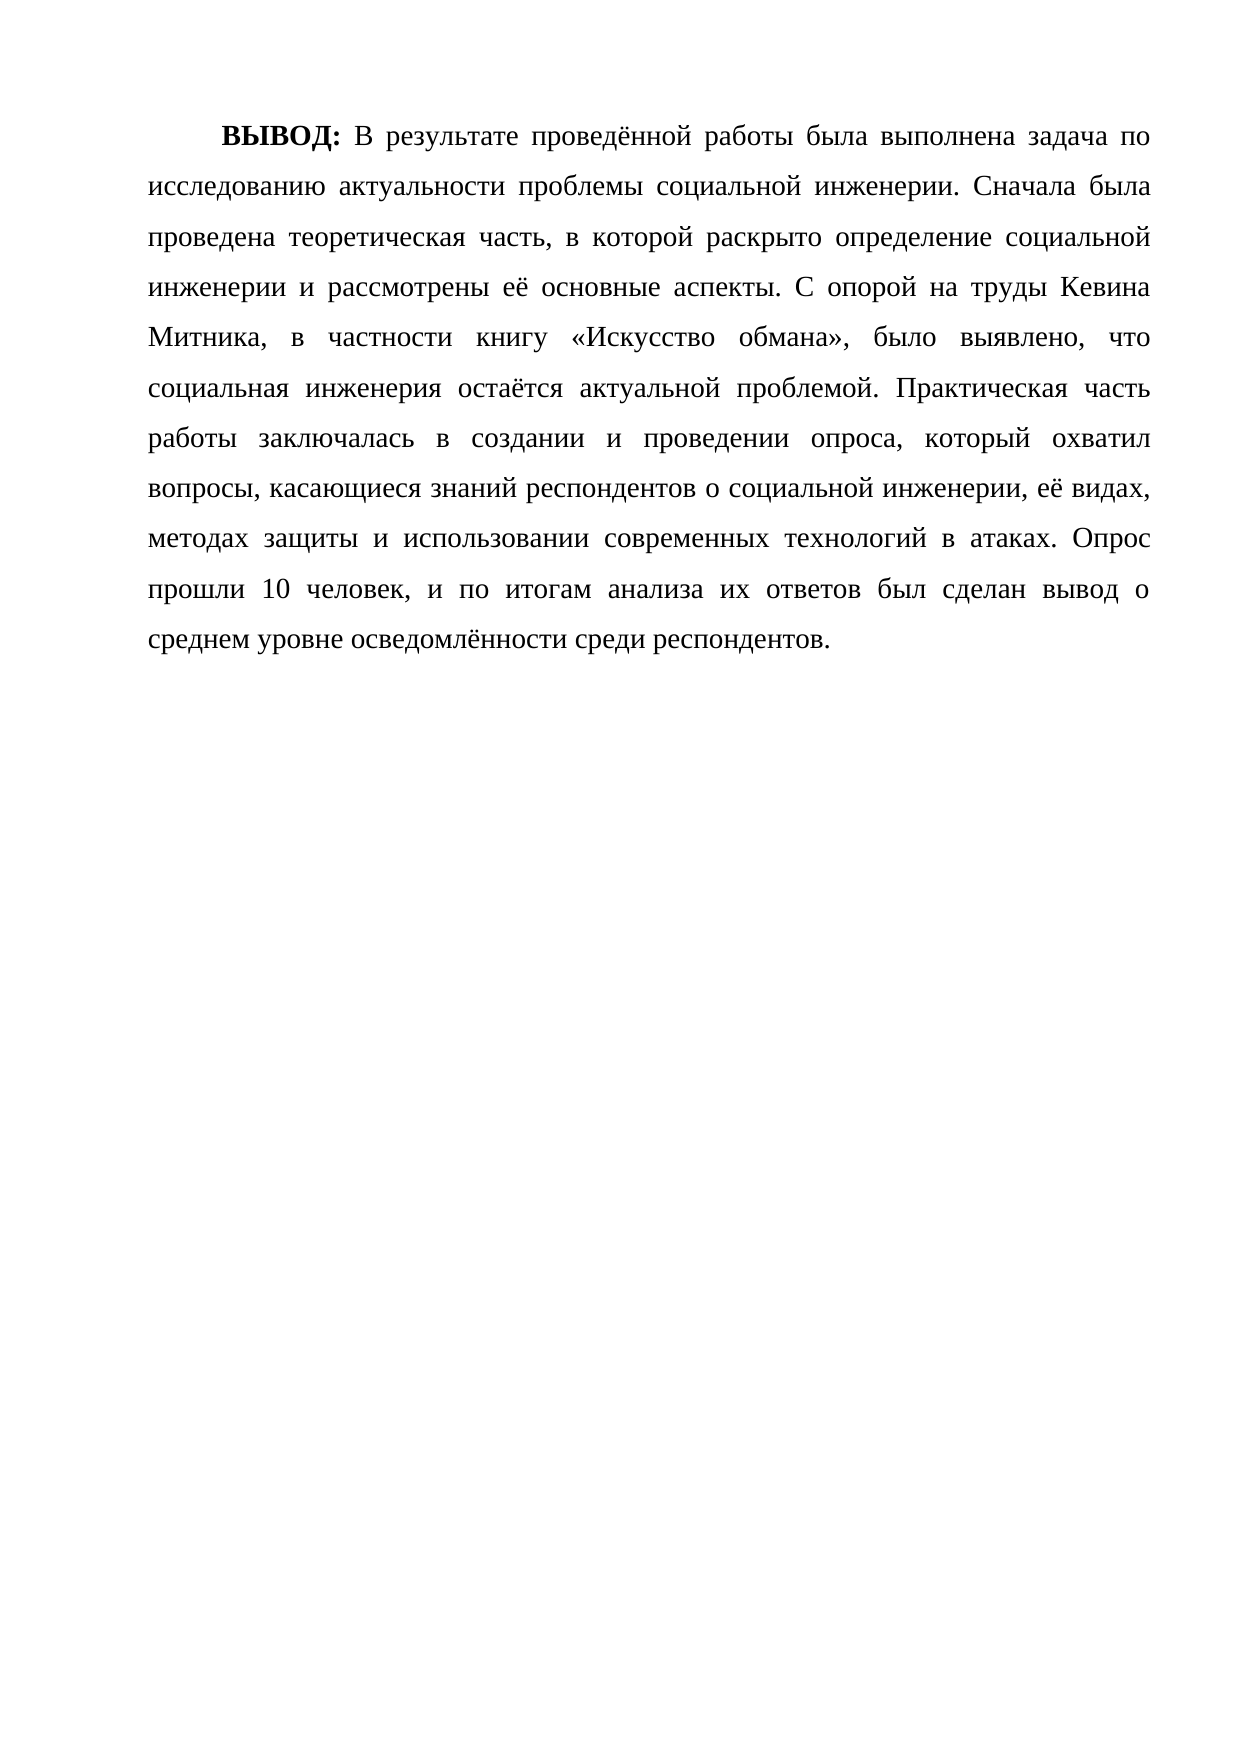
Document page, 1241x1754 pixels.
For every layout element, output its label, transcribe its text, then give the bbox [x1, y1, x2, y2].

text ВЫВОД: В результате проведённой работы была выполнена задача по исследованию актуальности проблемы социальной инженерии. Сначала была проведена теоретическая часть, в которой раскрыто определение социальной инженерии и рассмотрены её основные аспекты. С опорой на труды Кевина Митника, в частности книгу «Искусство обмана», было выявлено, что социальная инженерия остаётся актуальной проблемой. Практическая часть работы заключалась в создании и проведении опроса, который охватил вопросы, касающиеся знаний респондентов о социальной инженерии, её видах, методах защиты и использовании современных технологий в атаках. Опрос прошли 10 человек, и по итогам анализа их ответов был сделан вывод о среднем уровне осведомлённости среди респондентов. [148, 118, 1152, 655]
